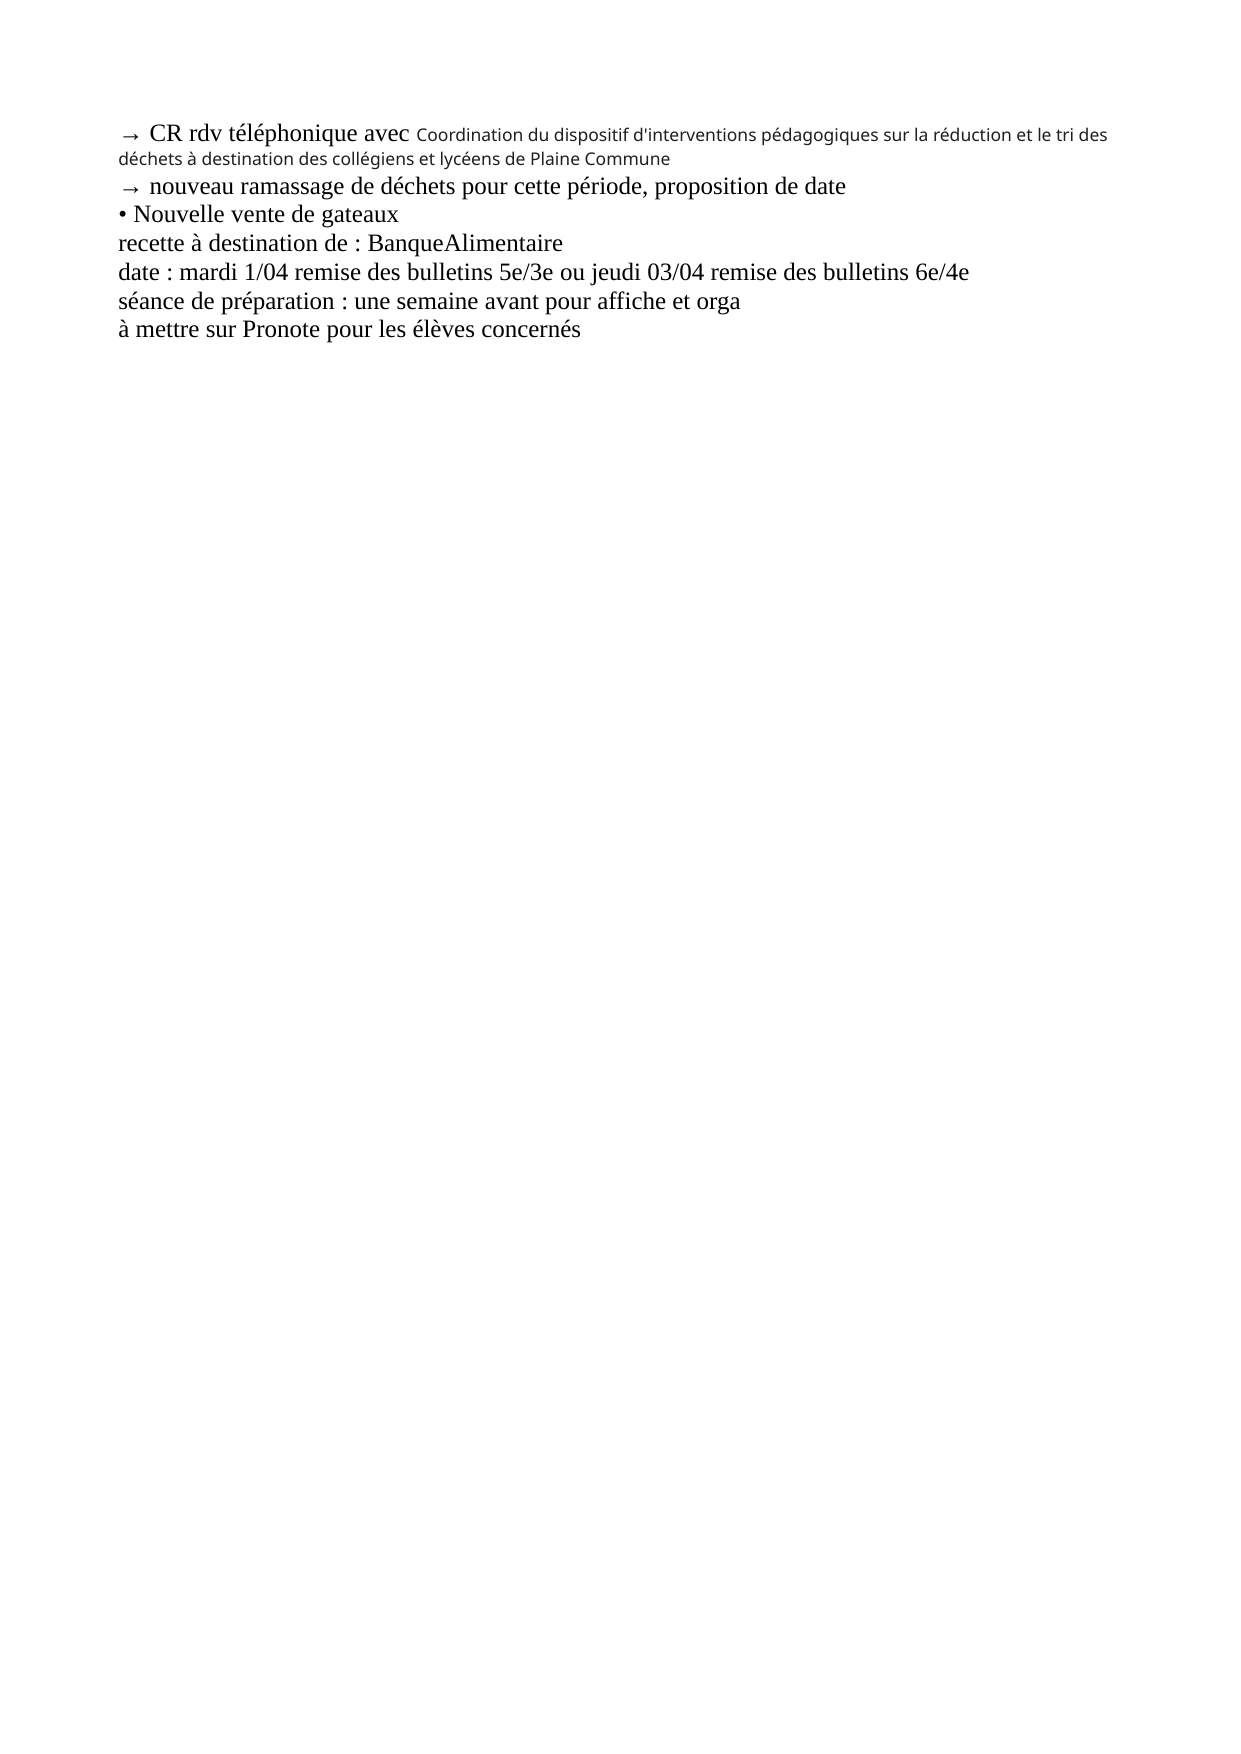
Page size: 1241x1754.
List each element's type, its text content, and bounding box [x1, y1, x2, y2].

text séance de préparation : une semaine avant pour affiche et orga [118, 286, 1122, 314]
text • Nouvelle vente de gateaux [118, 199, 1122, 228]
text date : mardi 1/04 remise des bulletins 5e/3e ou jeudi 03/04 remise des bulletins 6e/4e [118, 257, 1122, 286]
text à mettre sur Pronote pour les élèves concernés [118, 314, 1122, 343]
text → CR rdv téléphonique avec Coordination du dispositif d'interventions pédagogiques sur la réduction et le tri des déchets à destination des collégiens et lycéens de Plaine Commune → nouveau ramassage de déchets pour cette période, proposition de date [118, 118, 1122, 199]
text recette à destination de : BanqueAlimentaire [118, 228, 1122, 257]
